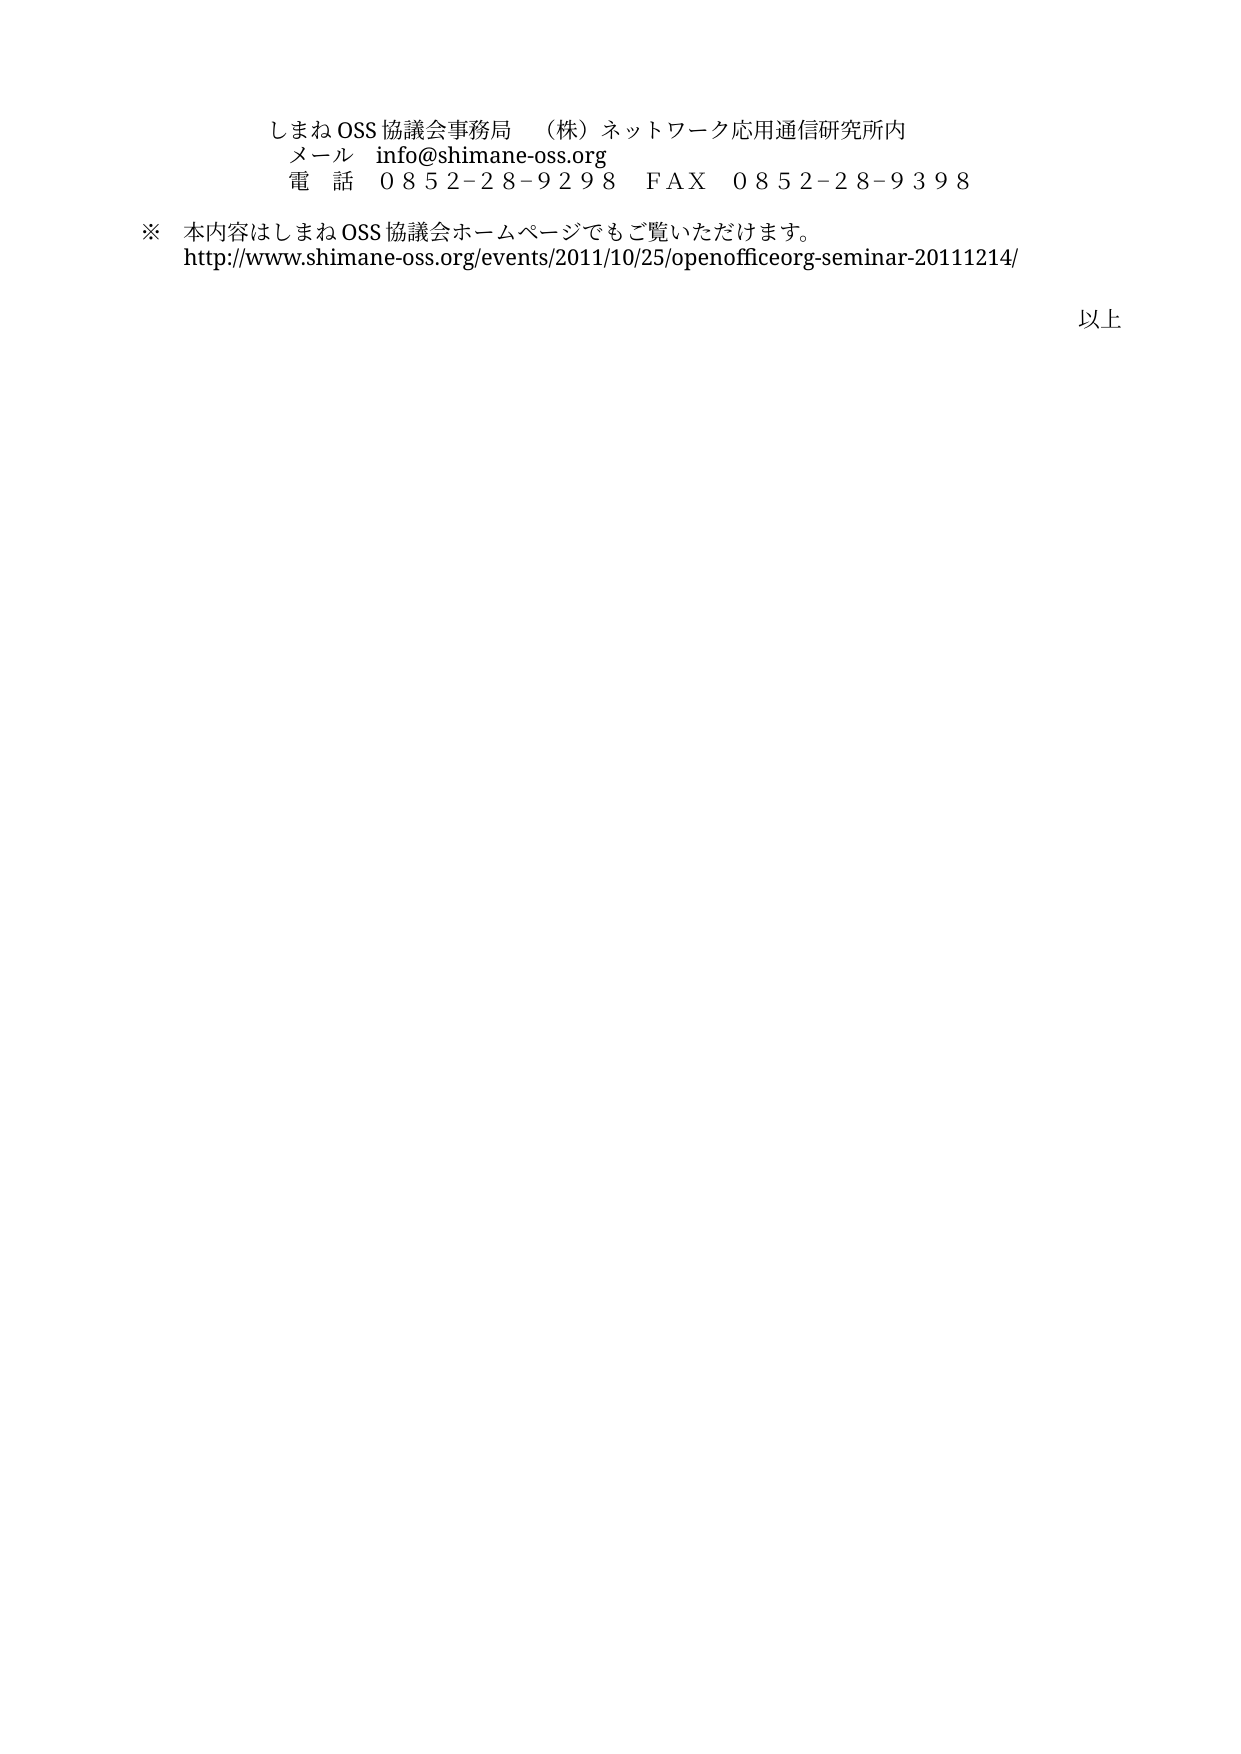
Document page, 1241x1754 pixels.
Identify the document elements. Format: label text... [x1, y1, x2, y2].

text ※ 本内容はしまねOSS協議会ホームページでもご覧いただけます。 [118, 220, 1122, 245]
text http://www.shimane-oss.org/events/2011/10/25/openofficeorg-seminar-20111214/ [118, 245, 1122, 271]
text メール info@shimane-oss.org [118, 143, 1122, 169]
text 以上 [118, 302, 1122, 333]
text 電 話 ０８５２−２８−９２９８ ＦＡＸ ０８５２−２８−９３９８ [118, 169, 1122, 194]
text しまねOSS協議会事務局 （株）ネットワーク応用通信研究所内 [118, 118, 1122, 143]
